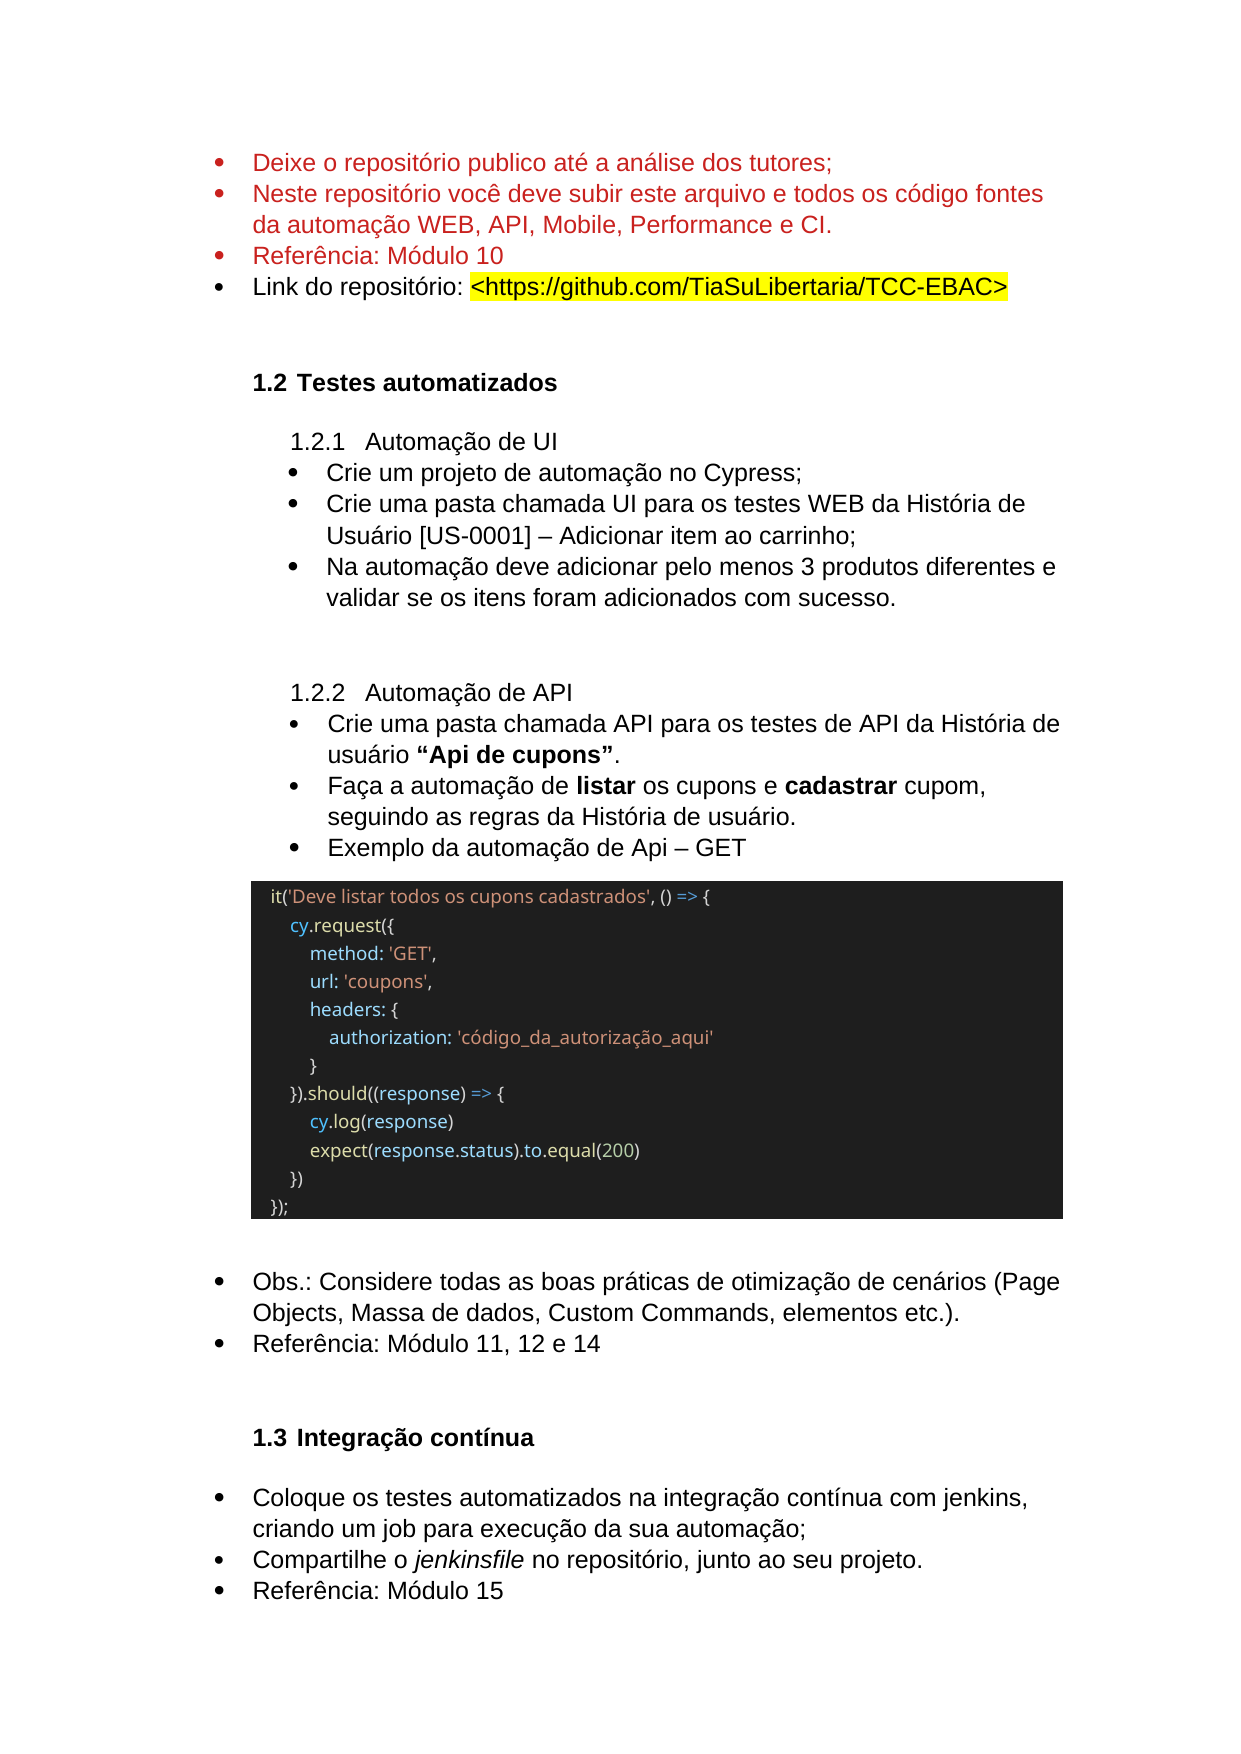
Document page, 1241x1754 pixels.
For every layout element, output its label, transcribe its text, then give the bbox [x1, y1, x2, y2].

text it('Deve listar todos os cupons cadastrados', () => { [251, 881, 1063, 909]
text expect(response.status).to.equal(200) [251, 1134, 1063, 1162]
list Exemplo da automação de Api – GET [290, 833, 1063, 862]
text cy.request({ [251, 909, 1063, 937]
text }).should((response) => { [251, 1078, 1063, 1106]
list Deixe o repositório publico até a análise dos tutores; [215, 148, 1063, 176]
list Link do repositório: <https://github.com/TiaSuLibertaria/TCC-EBAC> [215, 272, 1063, 301]
list Crie uma pasta chamada API para os testes de API da História de usuário “Api de cupons”. [290, 709, 1063, 769]
list Crie um projeto de automação no Cypress; [288, 458, 1063, 487]
list Referência: Módulo 15 [215, 1576, 1063, 1605]
list Compartilhe o jenkinsfile no repositório, junto ao seu projeto. [215, 1545, 1063, 1574]
list Obs.: Considere todas as boas práticas de otimização de cenários (Page Objects, Massa de dados, Custom Commands, elementos etc.). [215, 1266, 1063, 1326]
list Faça a automação de listar os cupons e cadastrar cupom, seguindo as regras da História de usuário. [290, 771, 1063, 831]
text headers: { [251, 994, 1063, 1022]
list Referência: Módulo 10 [215, 241, 1063, 270]
subtitle Testes automatizados [252, 367, 1063, 396]
text authorization: 'código_da_autorização_aqui' [251, 1022, 1063, 1050]
list Automação de UI [290, 427, 1063, 456]
list Coloque os testes automatizados na integração contínua com jenkins, criando um job para execução da sua automação; [215, 1483, 1063, 1543]
list Referência: Módulo 11, 12 e 14 [215, 1329, 1063, 1357]
text } [251, 1050, 1063, 1078]
list Na automação deve adicionar pelo menos 3 produtos diferentes e validar se os itens foram adicionados com sucesso. [288, 552, 1063, 612]
list Crie uma pasta chamada UI para os testes WEB da História de Usuário [US-0001] – Adicionar item ao carrinho; [288, 489, 1063, 549]
text url: 'coupons', [251, 966, 1063, 994]
text cy.log(response) [251, 1106, 1063, 1134]
text }) [251, 1162, 1063, 1191]
list Automação de API [290, 678, 1063, 707]
list Neste repositório você deve subir este arquivo e todos os código fontes da automação WEB, API, Mobile, Performance e CI. [215, 179, 1063, 239]
text }); [251, 1191, 1063, 1219]
subtitle Integração contínua [252, 1423, 1063, 1452]
text method: 'GET', [251, 937, 1063, 966]
